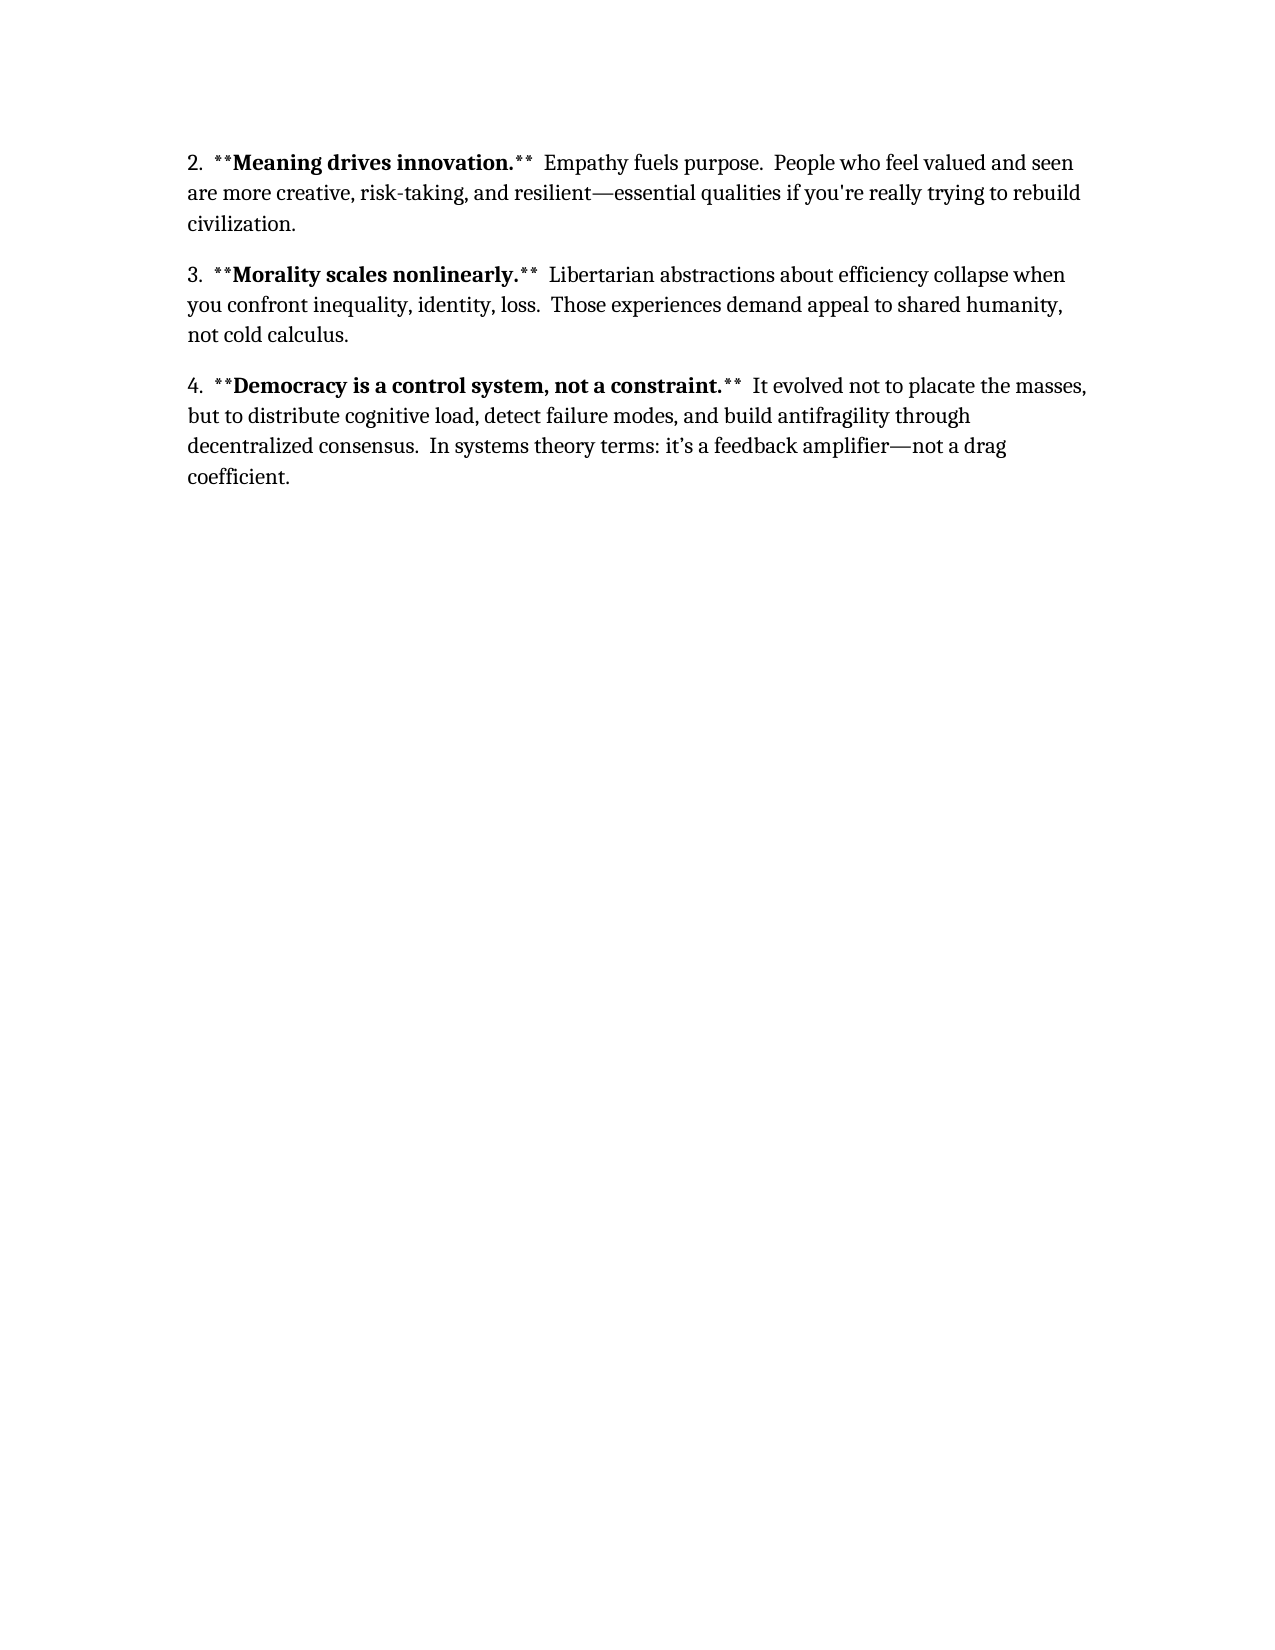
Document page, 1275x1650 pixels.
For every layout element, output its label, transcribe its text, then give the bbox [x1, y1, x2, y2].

text 4. **Democracy is a control system, not a constraint.** It evolved not to placate the masses, but to distribute cognitive load, detect failure modes, and build antifragility through decentralized consensus. In systems theory terms: it’s a feedback amplifier—not a drag coefficient. [187, 373, 1087, 490]
text 3. **Morality scales nonlinearly.** Libertarian abstractions about efficiency collapse when you confront inequality, identity, loss. Those experiences demand appeal to shared humanity, not cold calculus. [187, 261, 1087, 348]
text 2. **Meaning drives innovation.** Empathy fuels purpose. People who feel valued and seen are more creative, risk-taking, and resilient—essential qualities if you're really trying to rebuild civilization. [187, 150, 1087, 237]
